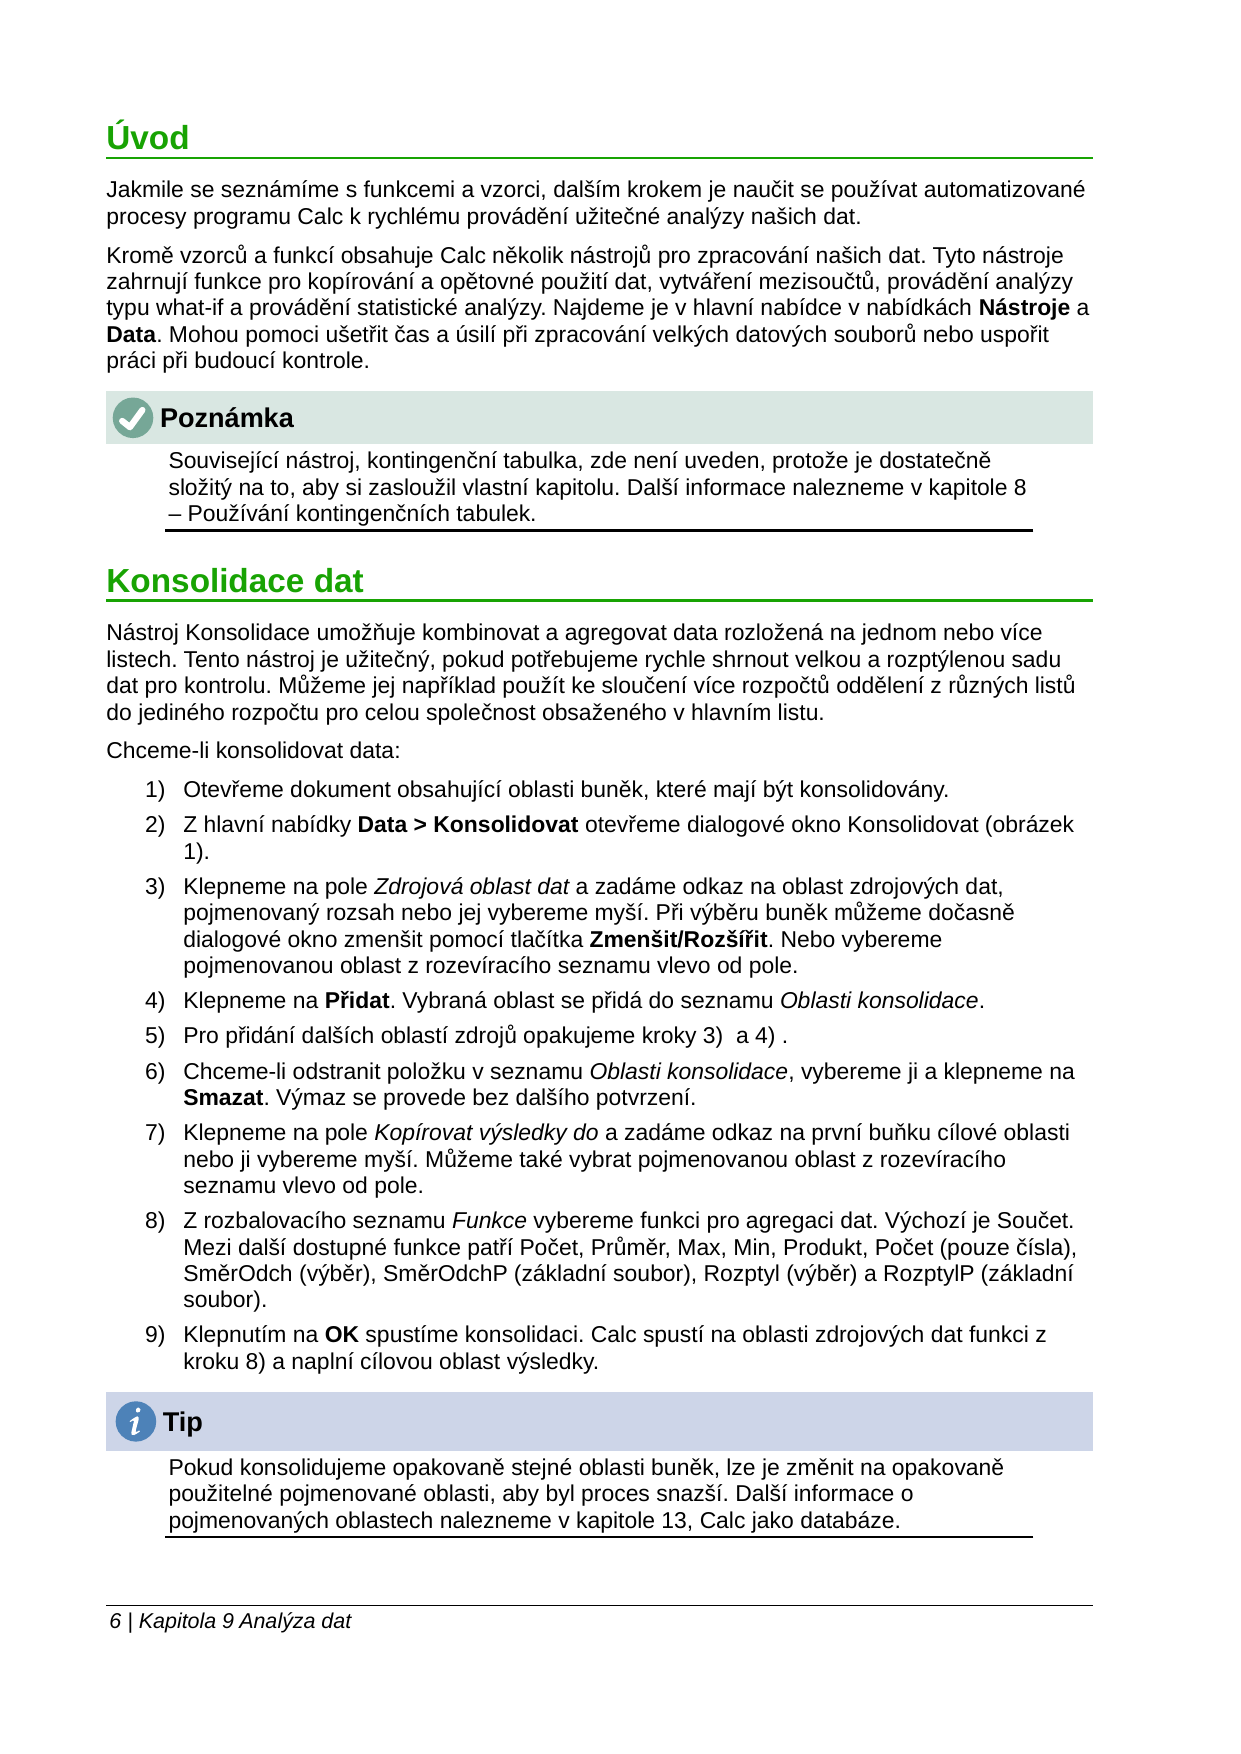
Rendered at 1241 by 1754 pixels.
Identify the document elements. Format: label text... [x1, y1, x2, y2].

text Pokud konsolidujeme opakovaně stejné oblasti buněk, lze je změnit na opakovaně použitelné pojmenované oblasti, aby byl proces snazší. Další informace o pojmenovaných oblastech nalezneme v kapitole 13, Calc jako databáze. [165, 1451, 1033, 1536]
text Související nástroj, kontingenční tabulka, zde není uveden, protože je dostatečně složitý na to, aby si zasloužil vlastní kapitolu. Další informace nalezneme v kapitole 8 – Používání kontingenčních tabulek. [165, 444, 1033, 529]
text Kromě vzorců a funkcí obsahuje Calc několik nástrojů pro zpracování našich dat. Tyto nástroje zahrnují funkce pro kopírování a opětovné použití dat, vytváření mezisoučtů, provádění analýzy typu what-if a provádění statistické analýzy. Najdeme je v hlavní nabídce v nabídkách Nástroje a Data. Mohou pomoci ušetřit čas a úsilí při zpracování velkých datových souborů nebo uspořit práci při budoucí kontrole. [106, 242, 1093, 373]
list Otevřeme dokument obsahující oblasti buněk, které mají být konsolidovány. [165, 776, 1093, 802]
text Nástroj Konsolidace umožňuje kombinovat a agregovat data rozložená na jednom nebo více listech. Tento nástroj je užitečný, pokud potřebujeme rychle shrnout velkou a rozptýlenou sadu dat pro kontrolu. Můžeme jej například použít ke sloučení více rozpočtů oddělení z různých listů do jediného rozpočtu pro celou společnost obsaženého v hlavním listu. [106, 619, 1093, 725]
list Klepneme na pole Kopírovat výsledky do a zadáme odkaz na první buňku cílové oblasti nebo ji vybereme myší. Můžeme také vybrat pojmenovanou oblast z rozevíracího seznamu vlevo od pole. [165, 1119, 1093, 1198]
text Chceme-li konsolidovat data: [106, 737, 1093, 764]
list Klepneme na Přidat. Vybraná oblast se přidá do seznamu Oblasti konsolidace. [165, 987, 1093, 1013]
list Z rozbalovacího seznamu Funkce vybereme funkci pro agregaci dat. Výchozí je Součet. Mezi další dostupné funkce patří Počet, Průměr, Max, Min, Produkt, Počet (pouze čísla), SměrOdch (výběr), SměrOdchP (základní soubor), Rozptyl (výběr) a RozptylP (základní soubor). [165, 1207, 1093, 1312]
list Klepneme na pole Zdrojová oblast dat a zadáme odkaz na oblast zdrojových dat, pojmenovaný rozsah nebo jej vybereme myší. Při výběru buněk můžeme dočasně dialogové okno zmenšit pomocí tlačítka Zmenšit/Rozšířit. Nebo vybereme pojmenovanou oblast z rozevíracího seznamu vlevo od pole. [165, 873, 1093, 978]
list Chceme-li odstranit položku v seznamu Oblasti konsolidace, vybereme ji a klepneme na Smazat. Výmaz se provede bez dalšího potvrzení. [165, 1058, 1093, 1110]
text Jakmile se seznámíme s funkcemi a vzorci, dalším krokem je naučit se používat automatizované procesy programu Calc k rychlému provádění užitečné analýzy našich dat. [106, 176, 1093, 229]
subtitle Tip [106, 1392, 1093, 1451]
subtitle Konsolidace dat [106, 561, 1093, 599]
subtitle Poznámka [106, 391, 1093, 444]
subtitle Úvod [106, 118, 1093, 157]
list Z hlavní nabídky Data > Konsolidovat otevřeme dialogové okno Konsolidovat (obrázek 1). [165, 811, 1093, 864]
list Pro přidání dalších oblastí zdrojů opakujeme kroky 3 a 4 . [165, 1022, 1093, 1049]
list Klepnutím na OK spustíme konsolidaci. Calc spustí na oblasti zdrojových dat funkci z kroku 8 a naplní cílovou oblast výsledky. [165, 1321, 1093, 1374]
